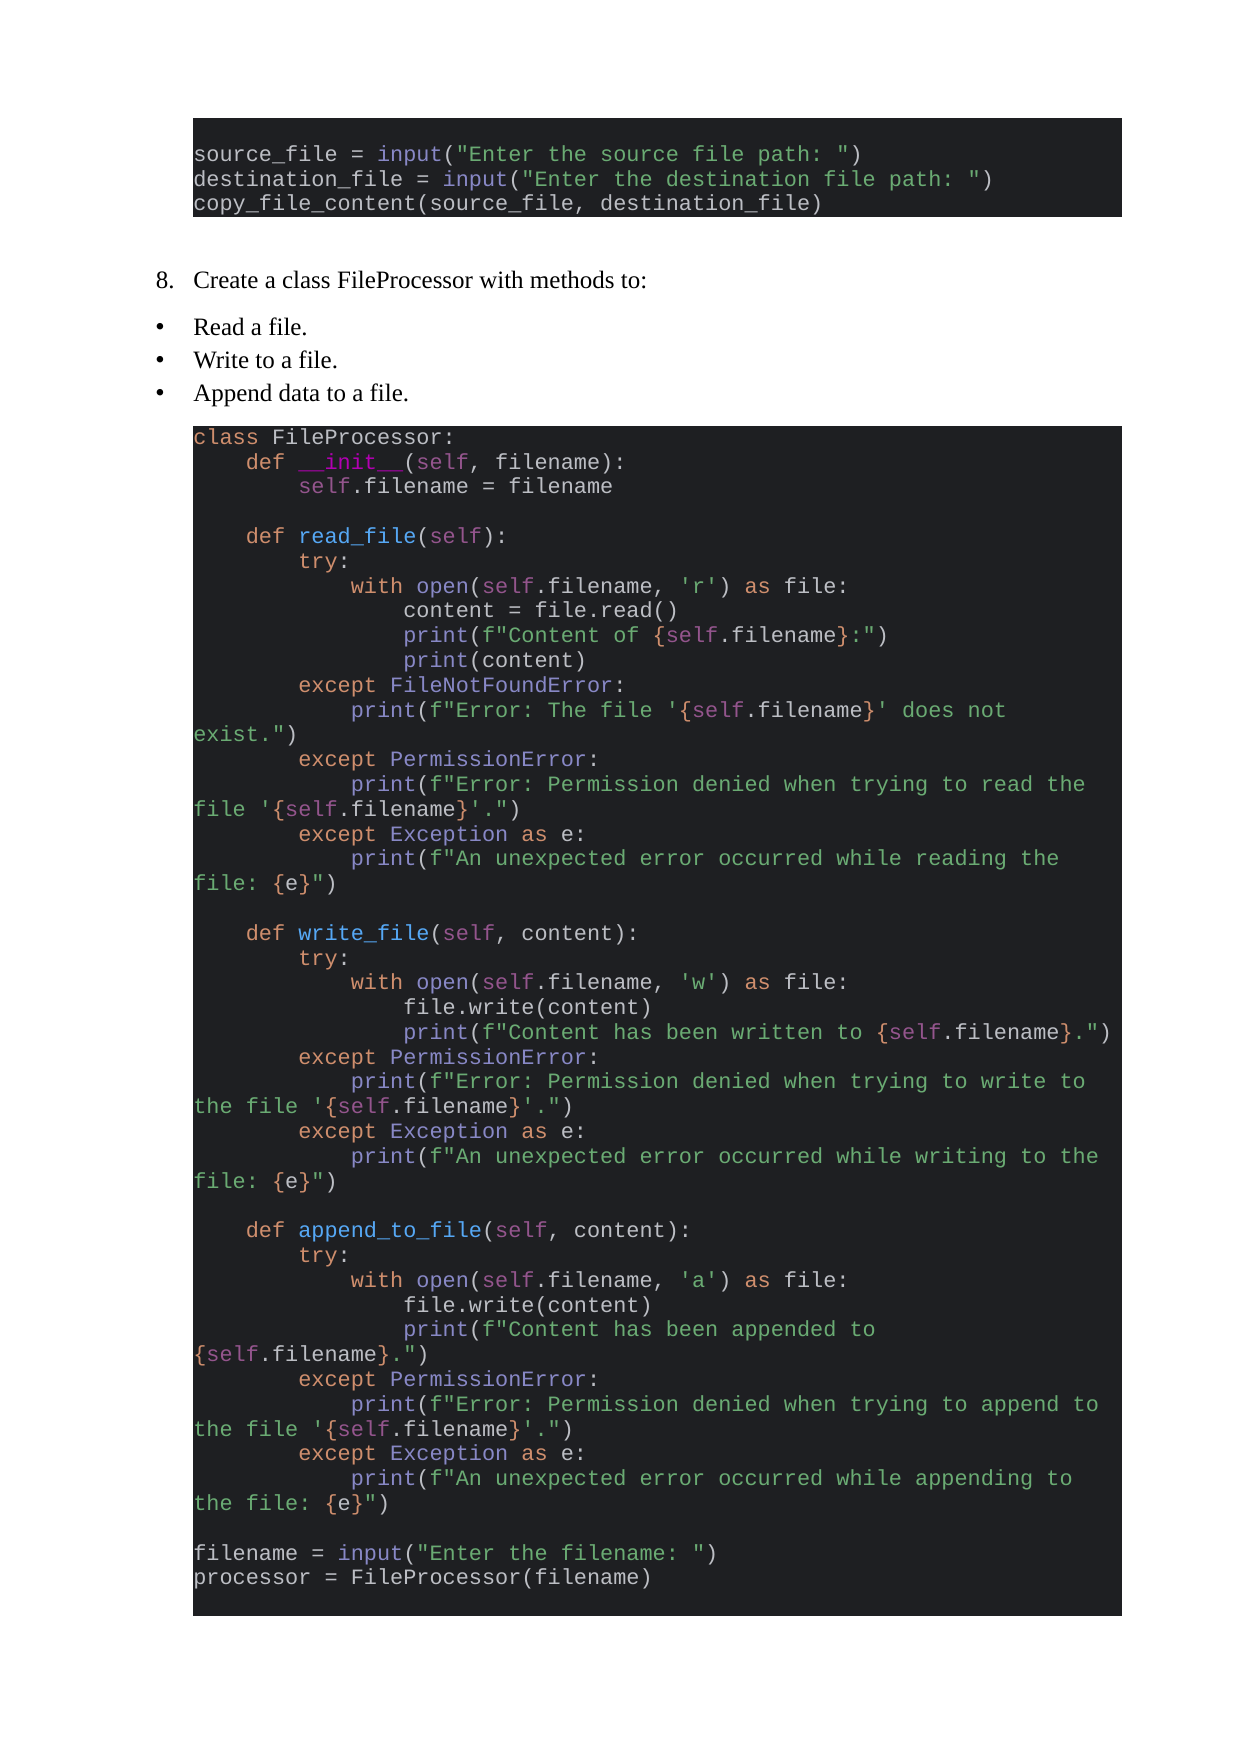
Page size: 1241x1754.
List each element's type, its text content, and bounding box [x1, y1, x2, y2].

list Append data to a file. [156, 378, 1122, 407]
list Read a file. [156, 312, 1122, 341]
text class FileProcessor: def __init__(self, filename): self.filename = filename def read_file(self): try: with open(self.filename, 'r') as file: content = file.read() print(f"Content of {self.filename}:") print(content) except FileNotFoundError: print(f"Error: The file '{self.filename}' does not exist.") except PermissionError: print(f"Error: Permission denied when trying to read the file '{self.filename}'.") except Exception as e: print(f"An unexpected error occurred while reading the file: {e}") def write_file(self, content): try: with open(self.filename, 'w') as file: file.write(content) print(f"Content has been written to {self.filename}.") except PermissionError: print(f"Error: Permission denied when trying to write to the file '{self.filename}'.") except Exception as e: print(f"An unexpected error occurred while writing to the file: {e}") def append_to_file(self, content): try: with open(self.filename, 'a') as file: file.write(content) print(f"Content has been appended to {self.filename}.") except PermissionError: print(f"Error: Permission denied when trying to append to the file '{self.filename}'.") except Exception as e: print(f"An unexpected error occurred while appending to the file: {e}") filename = input("Enter the filename: ") processor = FileProcessor(filename) [193, 426, 1122, 1616]
list Write to a file. [156, 346, 1122, 374]
list Create a class FileProcessor with methods to: [156, 265, 1122, 294]
text source_file = input("Enter the source file path: ") destination_file = input("Enter the destination file path: ") copy_file_content(source_file, destination_file) [193, 118, 1122, 217]
